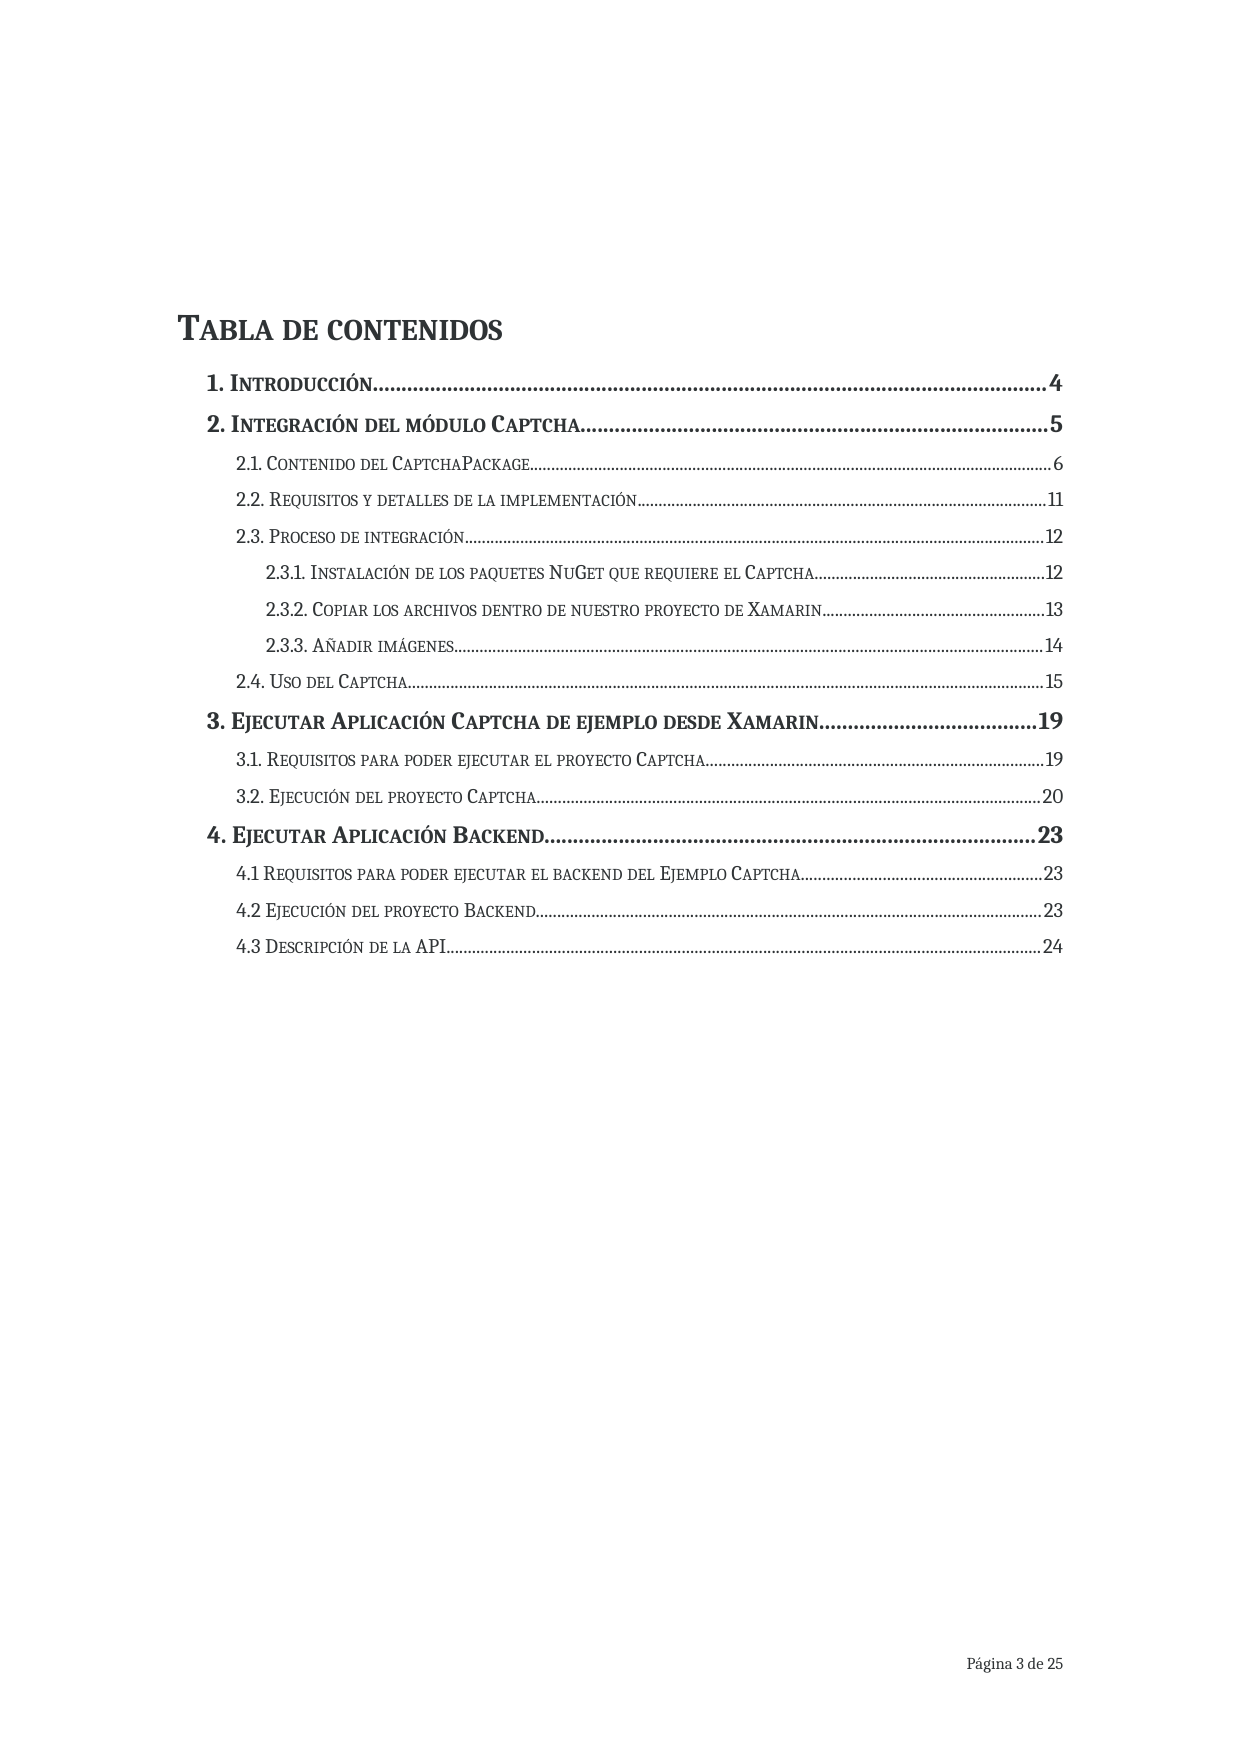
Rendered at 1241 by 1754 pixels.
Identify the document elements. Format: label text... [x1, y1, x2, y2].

text 3.1. Requisitos para poder ejecutar el proyecto Captcha 19 [236, 748, 1063, 772]
text 3.2. Ejecución del proyecto Captcha 20 [236, 784, 1063, 808]
text 4.1 Requisitos para poder ejecutar el backend del Ejemplo Captcha. 23 [236, 862, 1063, 886]
text 3. Ejecutar Aplicación Captcha de ejemplo desde Xamarin 19 [207, 707, 1063, 735]
text 2.1. Contenido del CaptchaPackage. 6 [236, 451, 1063, 475]
text 2.3.1. Instalación de los paquetes NuGet que requiere el Captcha 12 [266, 561, 1063, 585]
text 2. Integración del módulo Captcha 5 [207, 410, 1063, 439]
text 2.3. Proceso de integración. 12 [236, 524, 1063, 548]
text 2.3.3. Añadir imágenes. 14 [266, 634, 1063, 658]
text 2.2. Requisitos y detalles de la implementación. 11 [236, 488, 1063, 512]
text 1. Introducción 4 [207, 369, 1063, 398]
text 2.4. Uso del Captcha. 15 [236, 670, 1063, 694]
text 4.2 Ejecución del proyecto Backend 23 [236, 898, 1063, 922]
text 4. Ejecutar Aplicación Backend 23 [207, 821, 1063, 849]
subtitle Tabla de contenidos [177, 307, 1063, 350]
text 4.3 Descripción de la API 24 [236, 935, 1063, 959]
text 2.3.2. Copiar los archivos dentro de nuestro proyecto de Xamarin. 13 [266, 597, 1063, 621]
